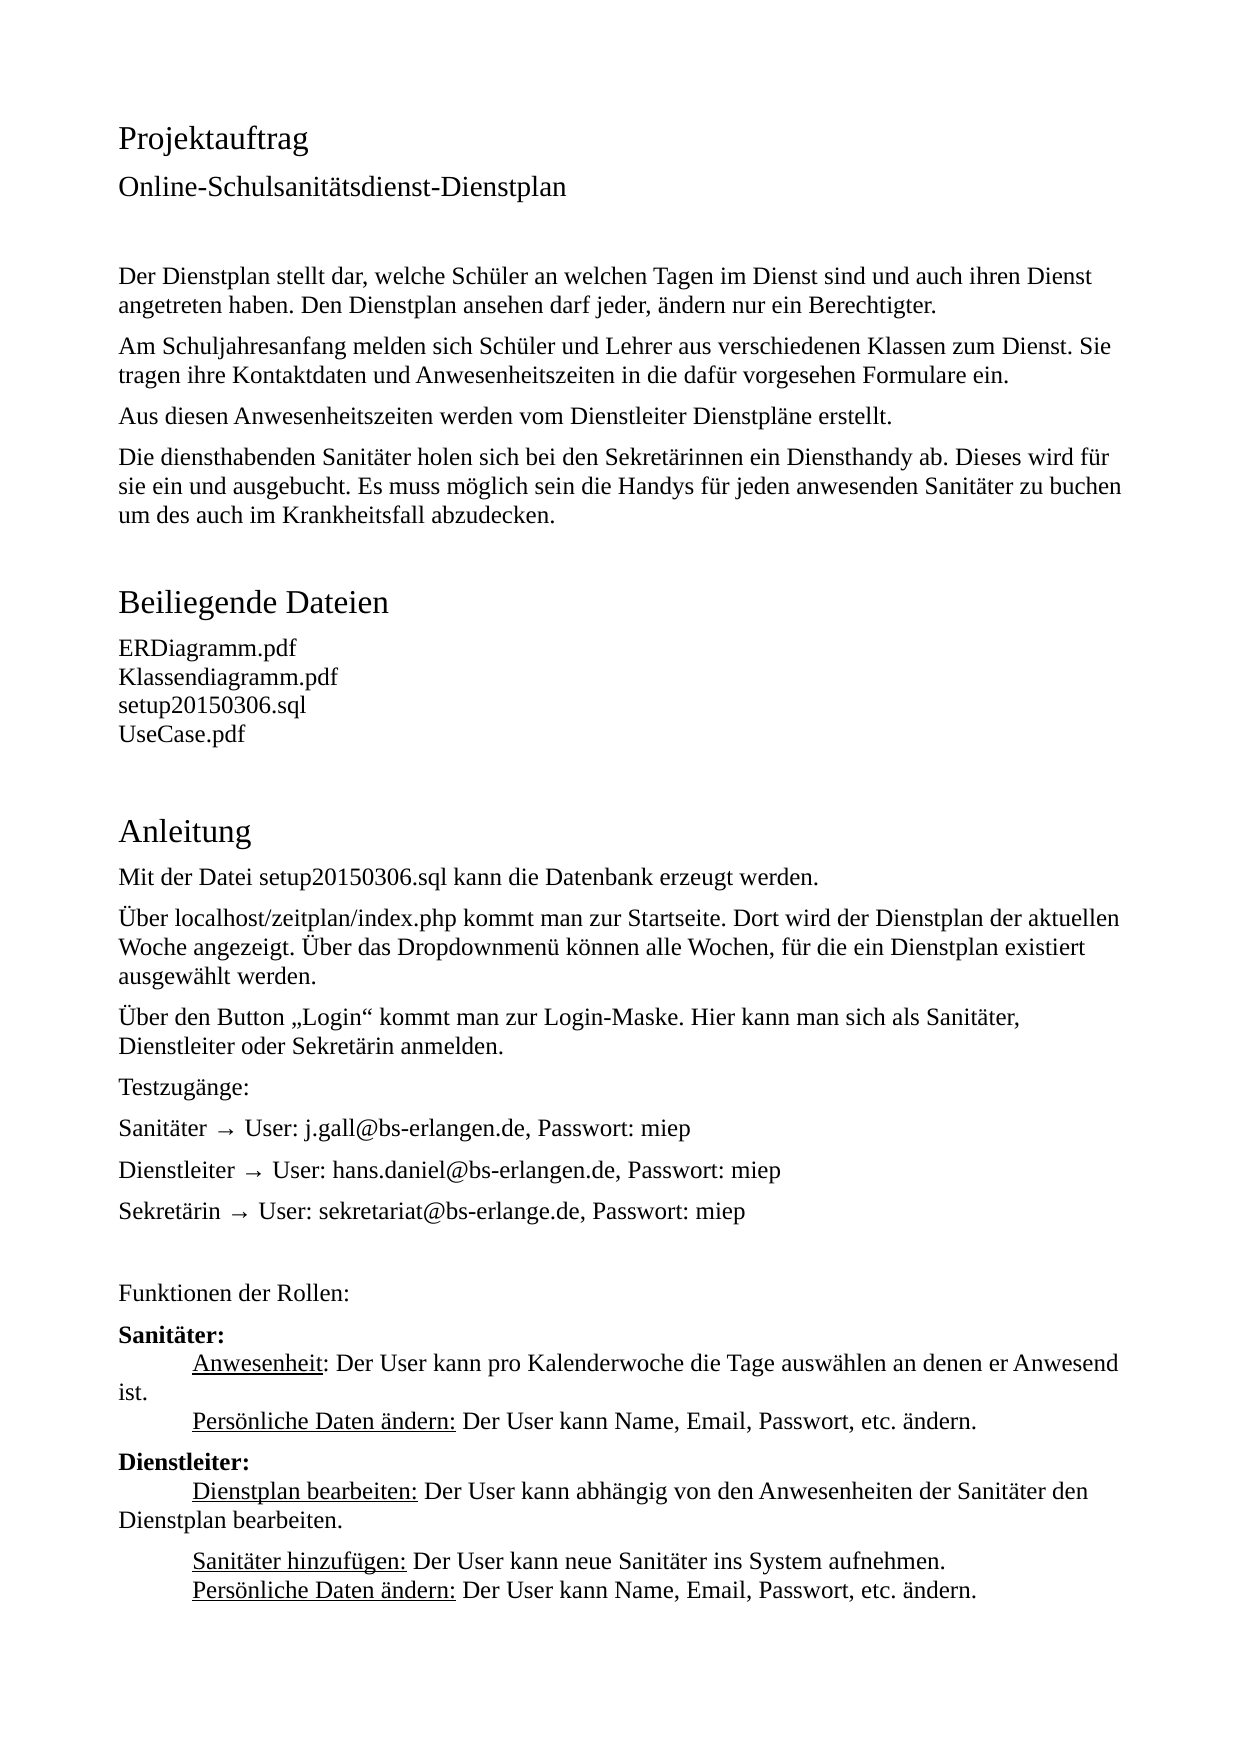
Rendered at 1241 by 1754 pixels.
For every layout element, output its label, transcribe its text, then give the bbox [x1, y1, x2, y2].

text Die diensthabenden Sanitäter holen sich bei den Sekretärinnen ein Diensthandy ab. Dieses wird für sie ein und ausgebucht. Es muss möglich sein die Handys für jeden anwesenden Sanitäter zu buchen um des auch im Krankheitsfall abzudecken. [118, 442, 1122, 528]
text Über localhost/zeitplan/index.php kommt man zur Startseite. Dort wird der Dienstplan der aktuellen Woche angezeigt. Über das Dropdownmenü können alle Wochen, für die ein Dienstplan existiert ausgewählt werden. [118, 903, 1122, 990]
text Beiliegende Dateien [118, 582, 1122, 621]
text Dienstleiter → User: hans.daniel@bs-erlangen.de, Passwort: miep [118, 1155, 1122, 1183]
text Dienstleiter: Dienstplan bearbeiten: Der User kann abhängig von den Anwesenheiten der Sanitäter den Dienstplan bearbeiten. [118, 1447, 1122, 1533]
text Sanitäter hinzufügen: Der User kann neue Sanitäter ins System aufnehmen. Persönliche Daten ändern: Der User kann Name, Email, Passwort, etc. ändern. [118, 1546, 1122, 1603]
text Aus diesen Anwesenheitszeiten werden vom Dienstleiter Dienstpläne erstellt. [118, 401, 1122, 430]
text Sekretärin → User: sekretariat@bs-erlange.de, Passwort: miep [118, 1196, 1122, 1225]
text Sanitäter → User: j.gall@bs-erlangen.de, Passwort: miep [118, 1113, 1122, 1142]
text ERDiagramm.pdf Klassendiagramm.pdf setup20150306.sql UseCase.pdf [118, 633, 1122, 748]
text Mit der Datei setup20150306.sql kann die Datenbank erzeugt werden. [118, 862, 1122, 891]
text Am Schuljahresanfang melden sich Schüler und Lehrer aus verschiedenen Klassen zum Dienst. Sie tragen ihre Kontaktdaten und Anwesenheitszeiten in die dafür vorgesehen Formulare ein. [118, 331, 1122, 388]
text Sanitäter: Anwesenheit: Der User kann pro Kalenderwoche die Tage auswählen an denen er Anwesend ist. Persönliche Daten ändern: Der User kann Name, Email, Passwort, etc. ändern. [118, 1320, 1122, 1435]
text Der Dienstplan stellt dar, welche Schüler an welchen Tagen im Dienst sind und auch ihren Dienst angetreten haben. Den Dienstplan ansehen darf jeder, ändern nur ein Berechtigter. [118, 261, 1122, 318]
text Anleitung [118, 811, 1122, 850]
text Projektauftrag [118, 118, 1122, 156]
text Testzugänge: [118, 1072, 1122, 1101]
text Funktionen der Rollen: [118, 1278, 1122, 1307]
text Über den Button „Login“ kommt man zur Login-Maske. Hier kann man sich als Sanitäter, Dienstleiter oder Sekretärin anmelden. [118, 1002, 1122, 1060]
text Online-Schulsanitätsdienst-Dienstplan [118, 169, 1122, 202]
